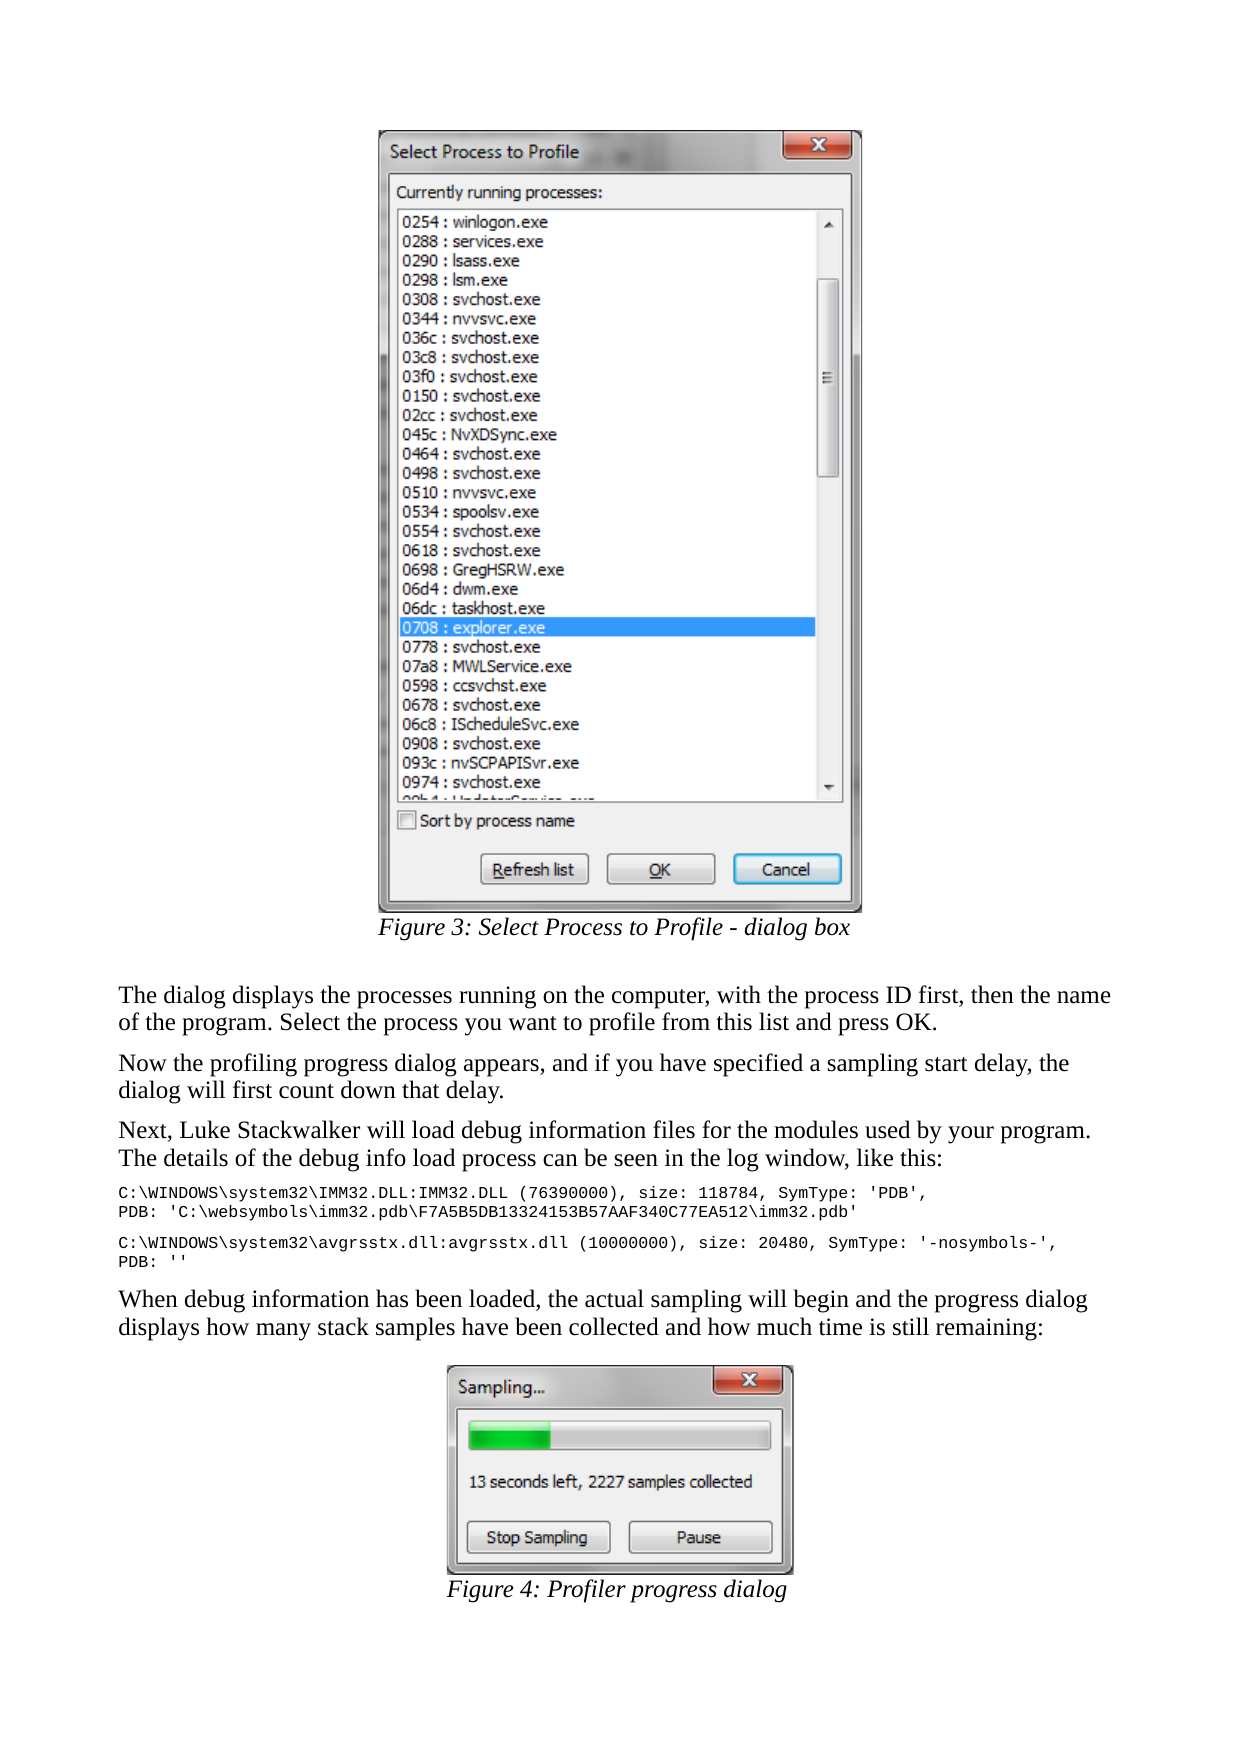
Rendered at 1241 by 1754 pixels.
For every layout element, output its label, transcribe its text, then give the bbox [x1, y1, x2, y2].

text Figure 4: Profiler progress dialog [447, 1575, 793, 1602]
picture [378, 130, 863, 913]
text The dialog displays the processes running on the computer, with the process ID first, then the name of the program. Select the process you want to profile from this list and press OK. [118, 981, 1122, 1036]
text Next, Luke Stackwalker will load debug information files for the modules used by your program. The details of the debug info load process can be seen in the log window, like this: [118, 1117, 1122, 1172]
picture [446, 1365, 794, 1575]
text C:\WINDOWS\system32\IMM32.DLL:IMM32.DLL (76390000), size: 118784, SymType: 'PDB', PDB: 'C:\websymbols\imm32.pdb\F7A5B5DB13324153B57AAF340C77EA512\imm32.pdb' [118, 1184, 1122, 1222]
text Now the profiling progress dialog appears, and if you have specified a sampling start delay, the dialog will first count down that delay. [118, 1049, 1122, 1104]
text C:\WINDOWS\system32\avgrsstx.dll:avgrsstx.dll (10000000), size: 20480, SymType: '-nosymbols-', PDB: '' [118, 1235, 1122, 1272]
text Figure 3: Select Process to Profile - dialog box [378, 913, 862, 941]
text When debug information has been loaded, the actual sampling will begin and the progress dialog displays how many stack samples have been collected and how much time is still remaining: [118, 1285, 1122, 1340]
